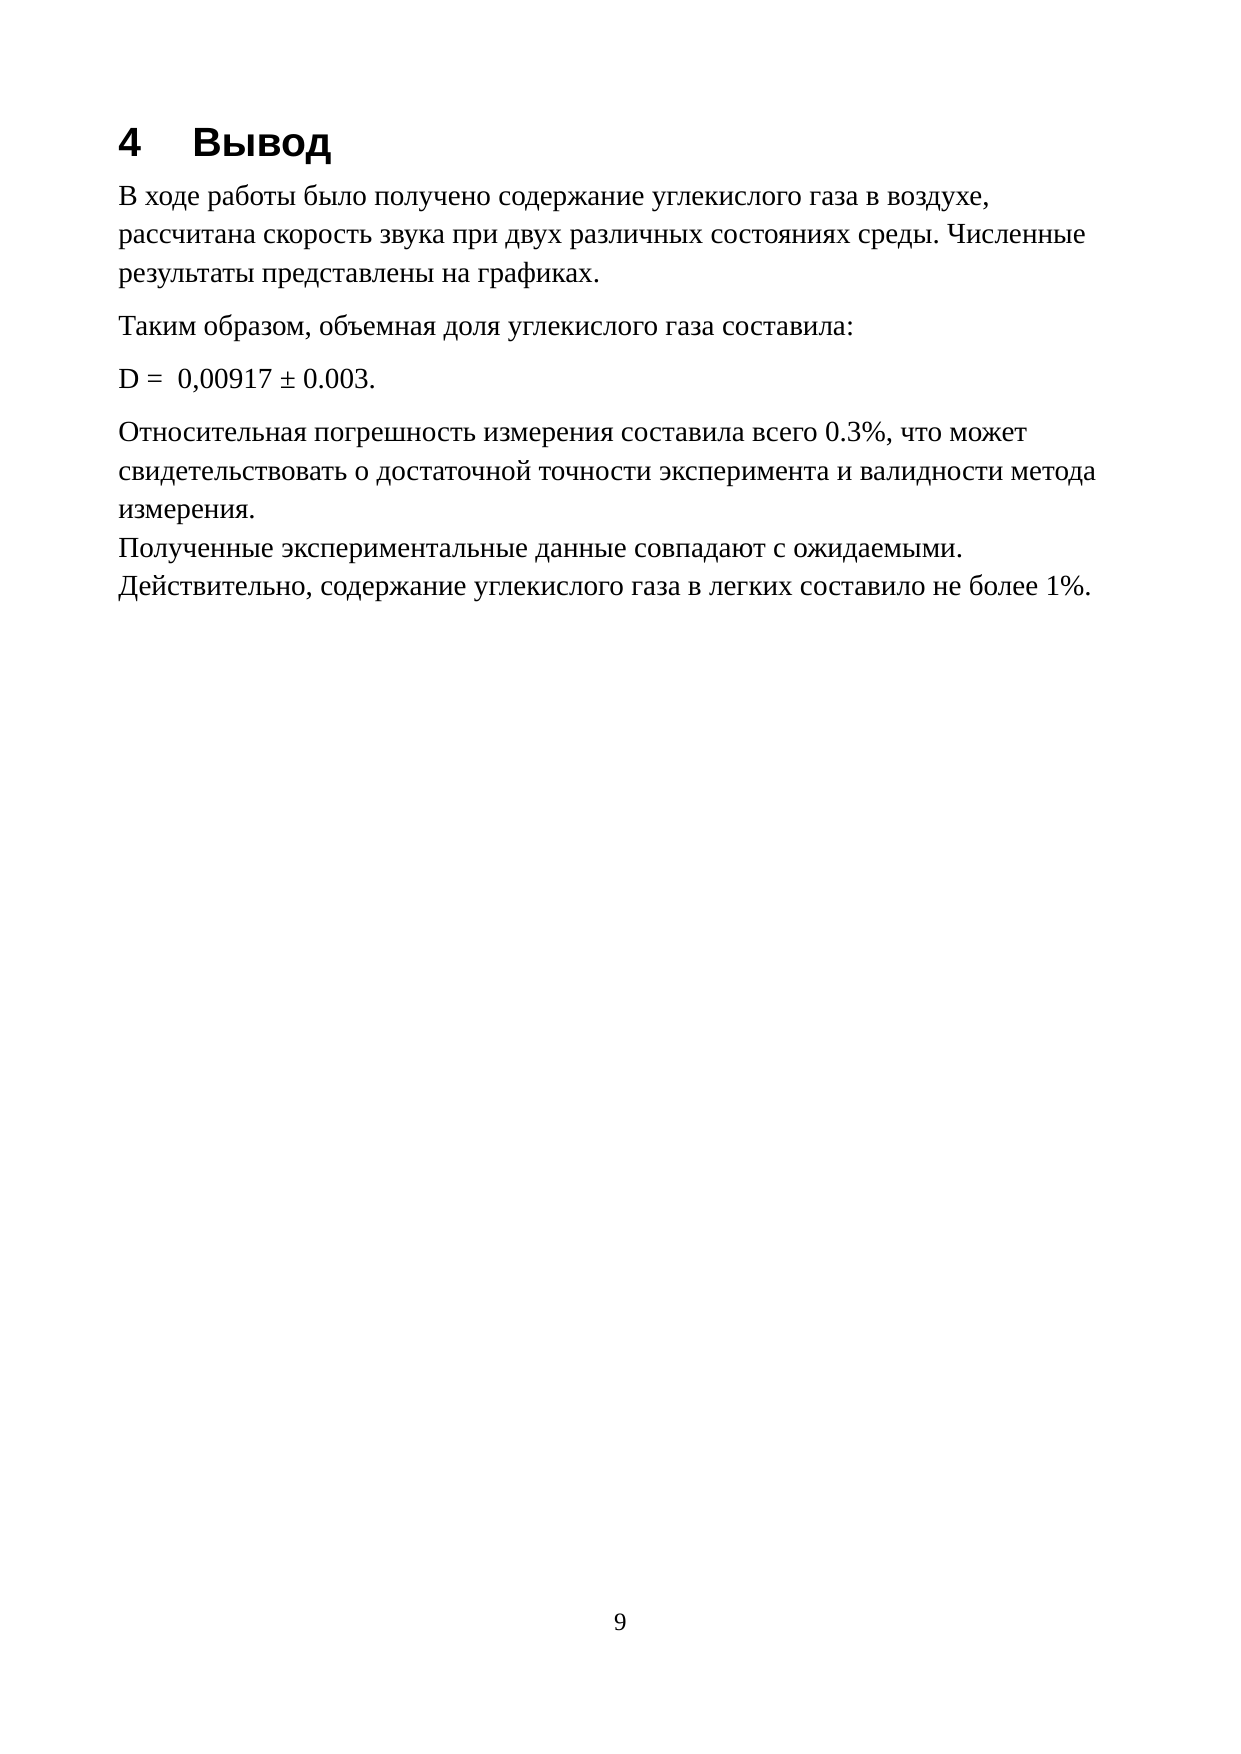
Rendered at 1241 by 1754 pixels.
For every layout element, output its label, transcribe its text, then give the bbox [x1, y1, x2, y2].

text D = 0,00917 ± 0.003. [118, 361, 1122, 394]
text В ходе работы было получено содержание углекислого газа в воздухе, рассчитана скорость звука при двух различных состояниях среды. Численные результаты представлены на графиках. [118, 178, 1122, 288]
text Таким образом, объемная доля углекислого газа составила: [118, 308, 1122, 341]
subtitle Вывод [118, 118, 1122, 165]
text Относительная погрешность измерения составила всего 0.3%, что может свидетельствовать о достаточной точности эксперимента и валидности метода измерения. Полученные экспериментальные данные совпадают с ожидаемыми. Действительно, содержание углекислого газа в легких составило не более 1%. [118, 414, 1122, 602]
